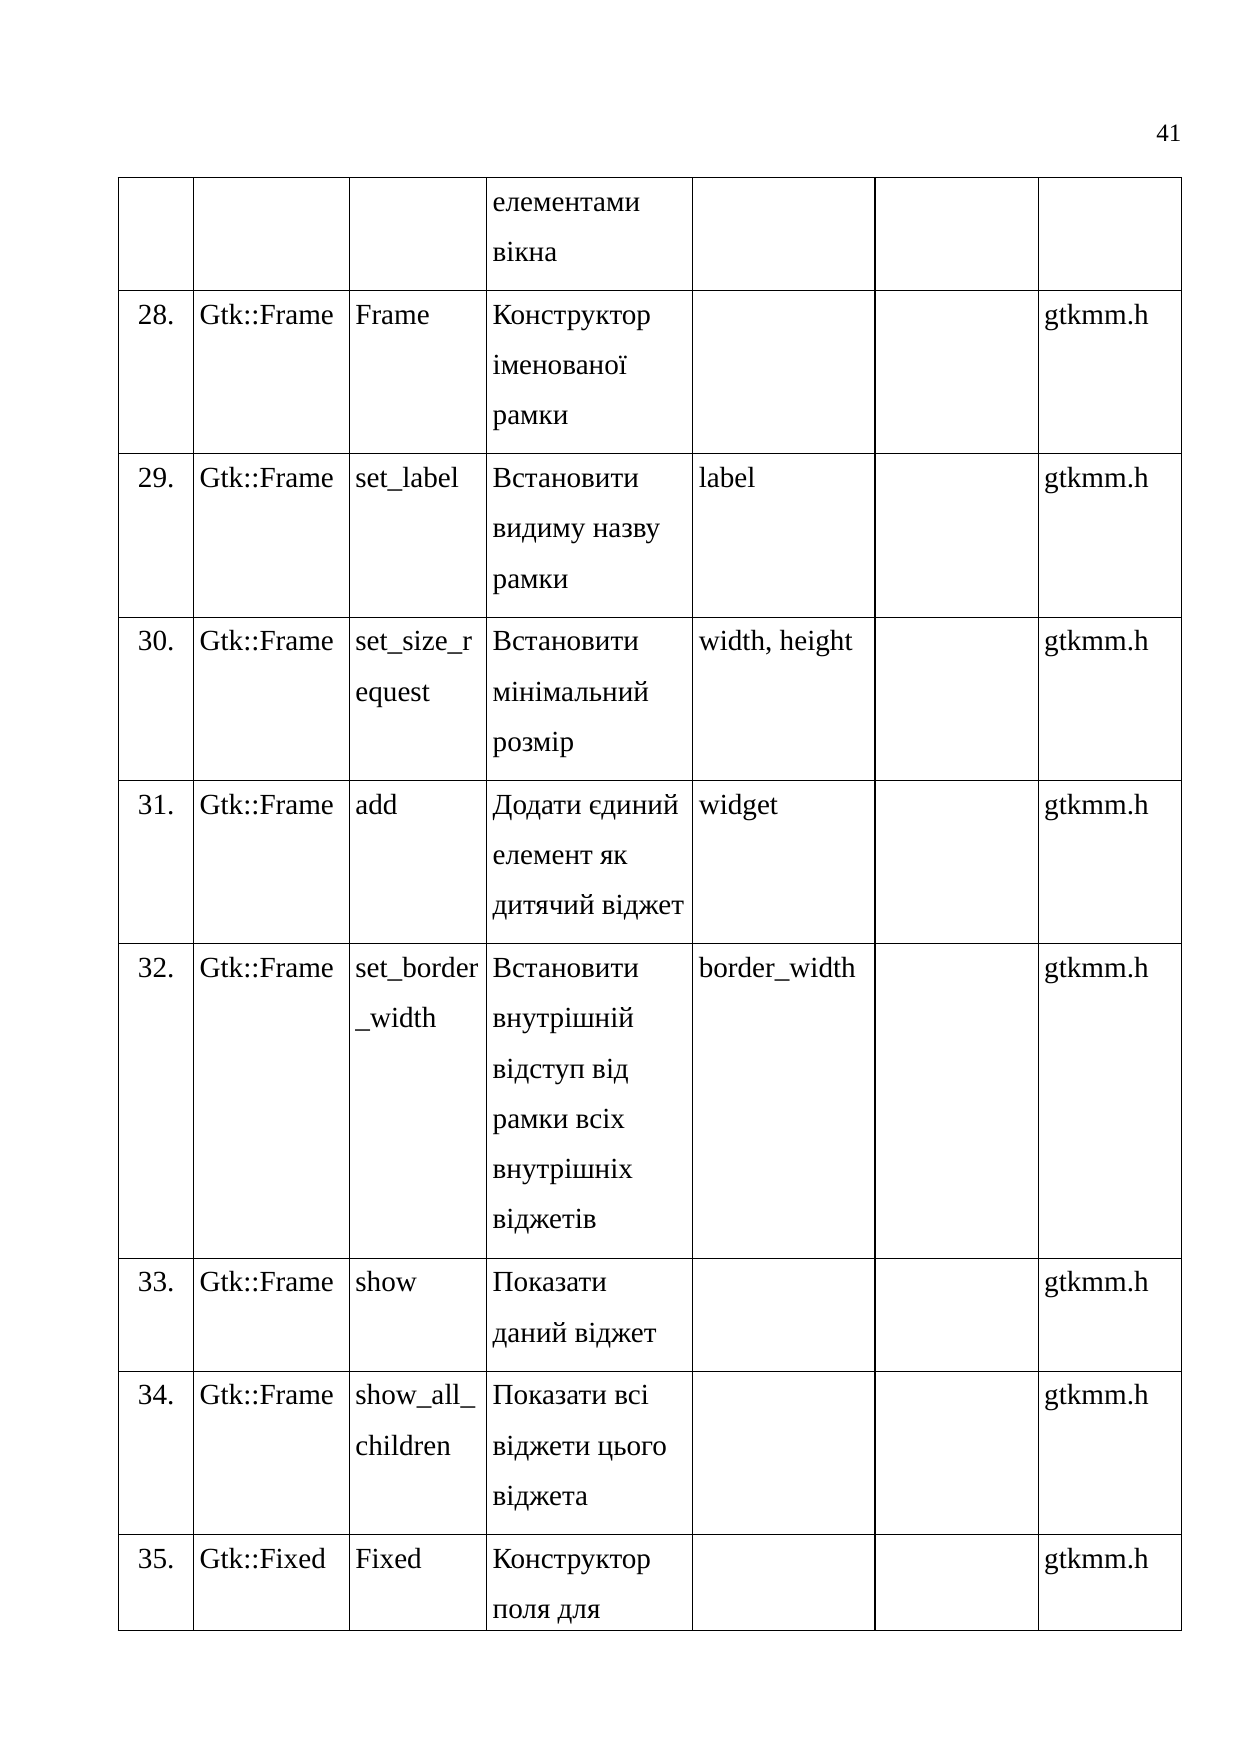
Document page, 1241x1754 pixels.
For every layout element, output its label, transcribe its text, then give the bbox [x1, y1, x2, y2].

table_cell set_size_request [350, 618, 486, 780]
table_cell gtkmm.h [1039, 1372, 1181, 1534]
table_cell [876, 1259, 1038, 1371]
table_cell gtkmm.h [1039, 1535, 1181, 1630]
table_cell Конструктор іменованої рамки [487, 291, 692, 453]
table_cell [876, 291, 1038, 453]
table_cell label [693, 454, 874, 617]
table_cell Fixed [350, 1535, 486, 1630]
table_cell [876, 618, 1038, 780]
table_cell Показати даний віджет [487, 1259, 692, 1371]
table_cell [693, 1259, 874, 1371]
table_cell show_all_children [350, 1372, 486, 1534]
table_cell widget [693, 781, 874, 943]
table_cell [876, 944, 1038, 1258]
table_cell [350, 178, 486, 290]
table_cell gtkmm.h [1039, 454, 1181, 617]
table_cell [876, 178, 1038, 290]
table_cell 30. [119, 618, 193, 780]
table_cell Frame [350, 291, 486, 453]
table_cell gtkmm.h [1039, 944, 1181, 1258]
table_cell 32. [119, 944, 193, 1258]
table_cell Gtk::Fixed [194, 1535, 349, 1630]
table_cell [119, 178, 193, 290]
table_cell border_width [693, 944, 874, 1258]
table_cell 34. [119, 1372, 193, 1534]
table_cell Встановити видиму назву рамки [487, 454, 692, 617]
table_cell 29. [119, 454, 193, 617]
table_cell width, height [693, 618, 874, 780]
table_cell [693, 178, 874, 290]
table_cell Gtk::Frame [194, 618, 349, 780]
table_cell [876, 781, 1038, 943]
table_cell [693, 1535, 874, 1630]
table_cell gtkmm.h [1039, 291, 1181, 453]
table_cell Gtk::Frame [194, 454, 349, 617]
table_cell [876, 454, 1038, 617]
table_cell [1039, 178, 1181, 290]
table_cell gtkmm.h [1039, 781, 1181, 943]
table_cell gtkmm.h [1039, 618, 1181, 780]
table_cell [693, 291, 874, 453]
table_cell елементами вікна [487, 178, 692, 290]
table_cell Gtk::Frame [194, 781, 349, 943]
table_cell Gtk::Frame [194, 1259, 349, 1371]
table_cell [876, 1372, 1038, 1534]
table_cell Встановити мінімальний розмір [487, 618, 692, 780]
table_cell Gtk::Frame [194, 1372, 349, 1534]
table_cell set_label [350, 454, 486, 617]
table_cell 31. [119, 781, 193, 943]
table_cell Конструктор поля для [487, 1535, 692, 1630]
table_cell [876, 1535, 1038, 1630]
table_cell 35. [119, 1535, 193, 1630]
table_cell Додати єдиний елемент як дитячий віджет [487, 781, 692, 943]
table_cell set_border_width [350, 944, 486, 1258]
table_cell Gtk::Frame [194, 291, 349, 453]
table_cell 28. [119, 291, 193, 453]
table_cell add [350, 781, 486, 943]
table_cell [693, 1372, 874, 1534]
table_cell gtkmm.h [1039, 1259, 1181, 1371]
table_cell Встановити внутрішній відступ від рамки всіх внутрішніх віджетів [487, 944, 692, 1258]
table_cell Показати всі віджети цього віджета [487, 1372, 692, 1534]
table_cell show [350, 1259, 486, 1371]
table_cell 33. [119, 1259, 193, 1371]
table_cell Gtk::Frame [194, 944, 349, 1258]
table_cell [194, 178, 349, 290]
